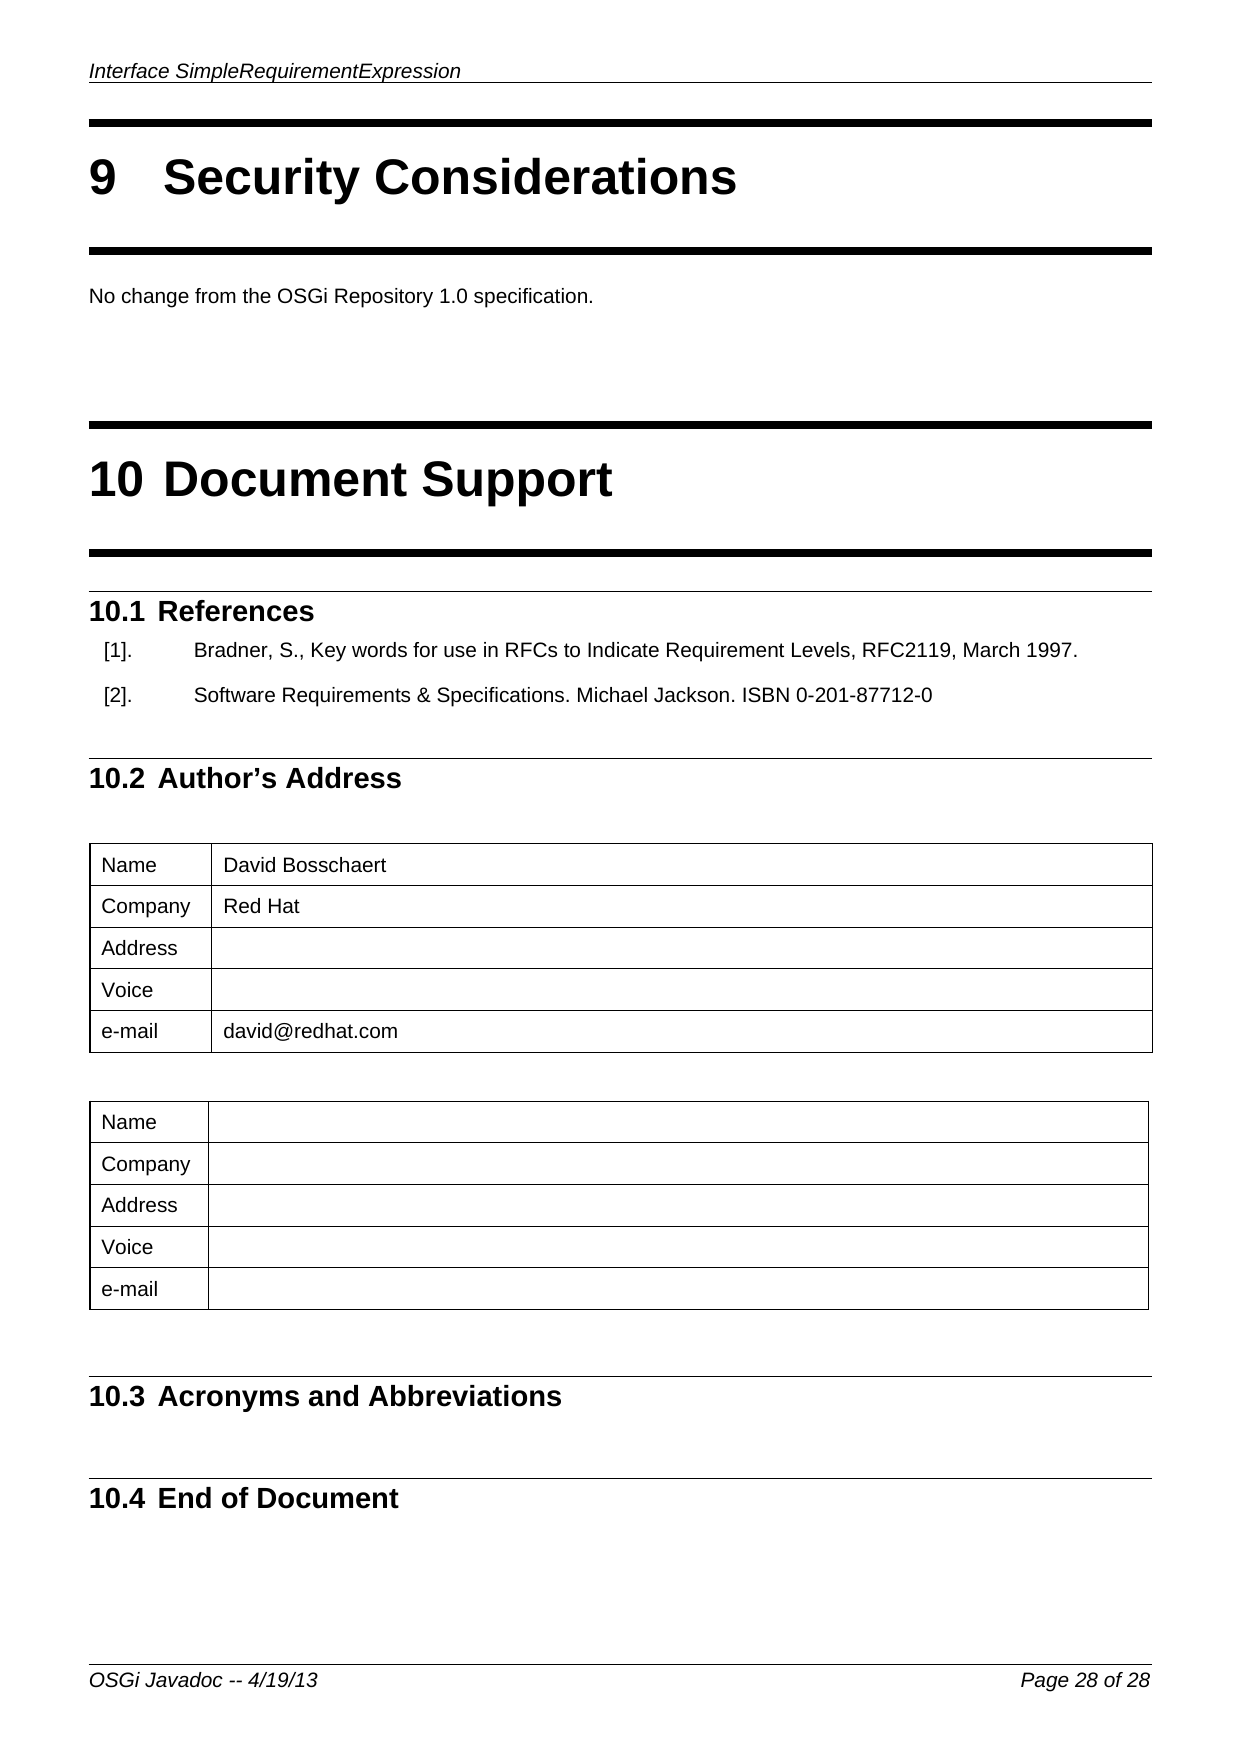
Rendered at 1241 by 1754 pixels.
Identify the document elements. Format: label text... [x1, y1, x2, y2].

table_cell Company [91, 1143, 208, 1184]
table_cell Address [91, 1185, 208, 1226]
table_cell Company [91, 886, 211, 927]
list Software Requirements & Specifications. Michael Jackson. ISBN 0-201-87712-0 [103, 683, 1152, 707]
table_cell [212, 928, 1152, 968]
table_header David Bosschaert [212, 844, 1152, 885]
table_cell e-mail [91, 1011, 211, 1052]
table_cell Voice [91, 1227, 208, 1267]
table_cell [209, 1268, 1148, 1309]
table_cell [212, 969, 1152, 1010]
subtitle Document Support [88, 422, 1152, 557]
list Bradner, S., Key words for use in RFCs to Indicate Requirement Levels, RFC2119, March 1997. [103, 638, 1152, 662]
table_cell [209, 1227, 1148, 1267]
subtitle Author’s Address [88, 759, 1152, 794]
table_header [209, 1102, 1148, 1142]
table_cell david@redhat.com [212, 1011, 1152, 1052]
table_header Name [91, 1102, 208, 1142]
subtitle References [88, 592, 1152, 627]
subtitle End of Document [88, 1479, 1152, 1514]
table_cell Red Hat [212, 886, 1152, 927]
subtitle Acronyms and Abbreviations [88, 1377, 1152, 1412]
subtitle Security Considerations [88, 120, 1152, 255]
table_cell Address [91, 928, 211, 968]
table_cell Voice [91, 969, 211, 1010]
table_cell e-mail [91, 1268, 208, 1309]
text No change from the OSGi Repository 1.0 specification. [88, 284, 1152, 308]
table_cell [209, 1185, 1148, 1226]
table_header Name [91, 844, 211, 885]
table_cell [209, 1143, 1148, 1184]
